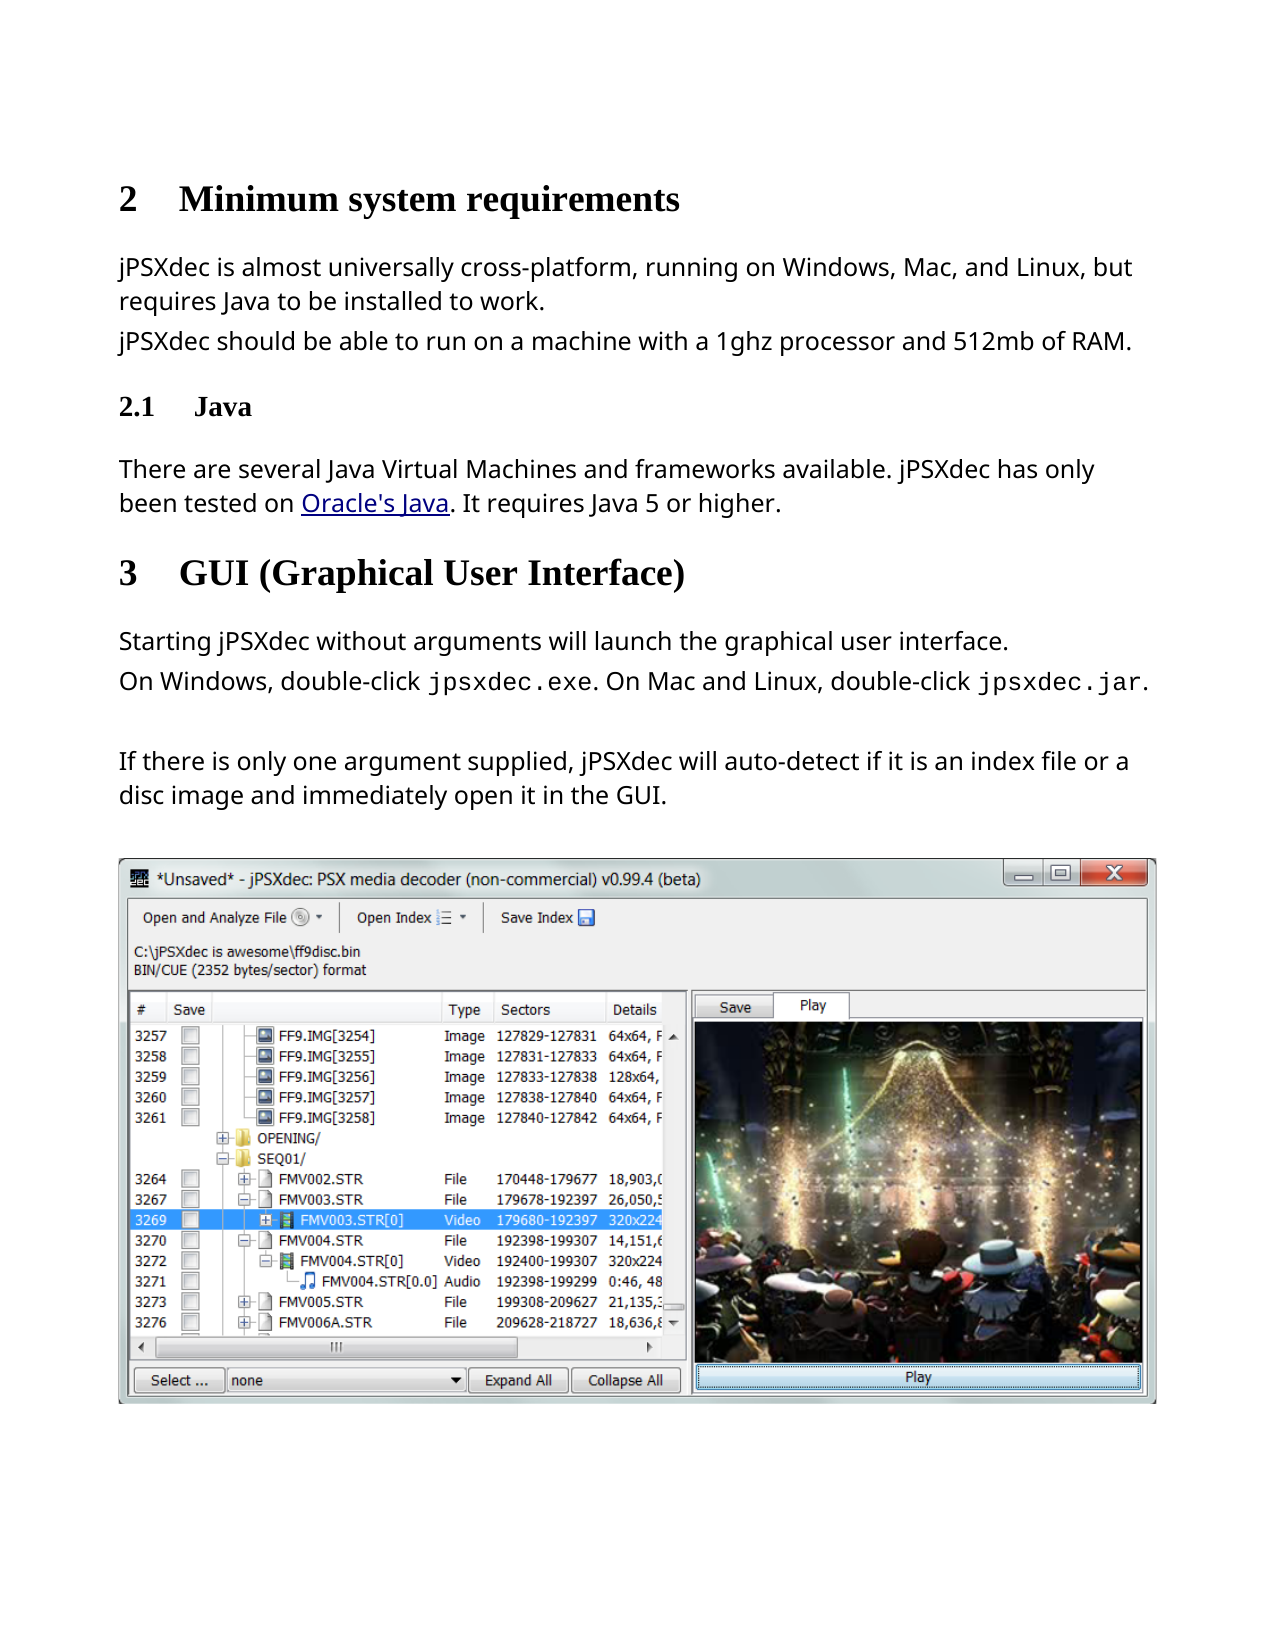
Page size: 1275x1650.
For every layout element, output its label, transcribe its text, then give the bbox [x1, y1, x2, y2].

subtitle GUI (Graphical User Interface) [118, 551, 1156, 594]
text jPSXdec is almost universally cross-platform, running on Windows, Mac, and Linux, but requires Java to be installed to work. [118, 249, 1156, 317]
text jPSXdec should be able to run on a machine with a 1ghz processor and 512mb of RAM. [118, 323, 1156, 358]
text If there is only one argument supplied, jPSXdec will auto-detect if it is an index file or a disc image and immediately open it in the GUI. [118, 744, 1156, 812]
subtitle Java [118, 389, 1156, 422]
text There are several Java Virtual Machines and frameworks available. jPSXdec has only been tested on Oracle's Java. It requires Java 5 or higher. [118, 452, 1156, 520]
subtitle Minimum system requirements [118, 177, 1156, 220]
text Starting jPSXdec without arguments will launch the graphical user interface. [118, 623, 1156, 657]
text On Windows, double-click jpsxdec.exe. On Mac and Linux, double-click jpsxdec.jar. [118, 663, 1156, 698]
